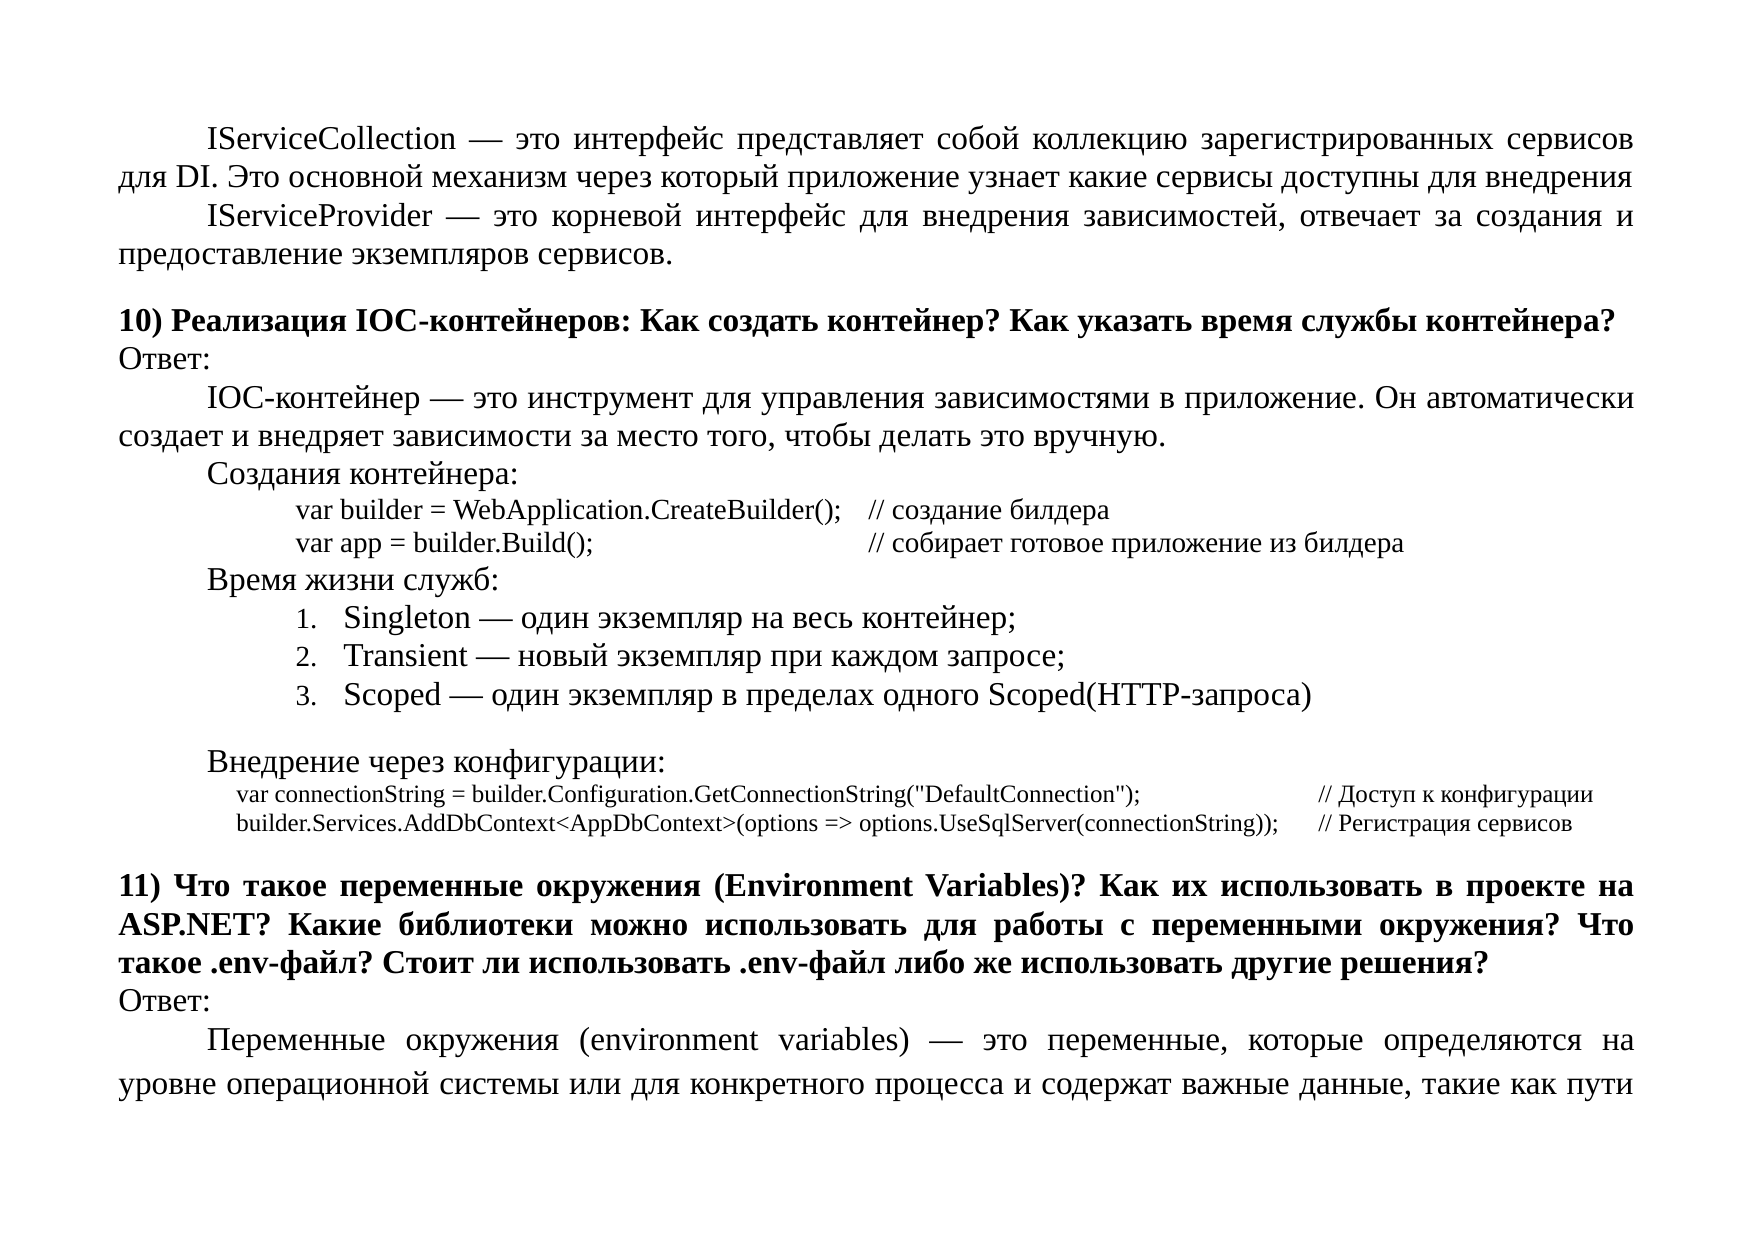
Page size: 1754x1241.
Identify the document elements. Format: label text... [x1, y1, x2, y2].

text Внедрение через конфигурации: [118, 741, 1636, 779]
text builder.Services.AddDbContext<AppDbContext>(options => options.UseSqlServer(connectionString)); // Регистрация сервисов [118, 808, 1636, 837]
list Transient — новый экземпляр при каждом запросе; [118, 636, 1636, 674]
text Ответ: [118, 338, 1636, 377]
text 10) Реализация IOC-контейнеров: Как создать контейнер? Как указать время службы контейнера? [118, 300, 1636, 338]
text var builder = WebApplication.CreateBuilder(); // создание билдера [118, 492, 1636, 525]
text Время жизни служб: [118, 559, 1636, 597]
text var connectionString = builder.Configuration.GetConnectionString("DefaultConnection"); // Доступ к конфигурации [118, 779, 1636, 808]
text var app = builder.Build(); // собирает готовое приложение из билдера [118, 525, 1636, 559]
text IServiceCollection — это интерфейс представляет собой коллекцию зарегистрированных сервисов для DI. Это основной механизм через который приложение узнает какие сервисы доступны для внедрения [118, 118, 1636, 195]
text Создания контейнера: [118, 453, 1636, 492]
text 11) Что такое переменные окружения (Environment Variables)? Как их использовать в проекте на ASP.NET? Какие библиотеки можно использовать для работы с переменными окружения? Что такое .env-файл? Стоит ли использовать .env-файл либо же использовать другие решения? [118, 866, 1636, 981]
list Scoped — один экземпляр в пределах одного Scoped(HTTP-запроса) [118, 674, 1636, 712]
list Singleton — один экземпляр на весь контейнер; [118, 597, 1636, 636]
text Ответ: [118, 981, 1636, 1019]
text IServiceProvider — это корневой интерфейс для внедрения зависимостей, отвечает за создания и предоставление экземпляров сервисов. [118, 195, 1636, 271]
text IOC-контейнер — это инструмент для управления зависимостями в приложение. Он автоматически создает и внедряет зависимости за место того, чтобы делать это вручную. [118, 377, 1636, 453]
text Переменные окружения (environment variables) — это переменные, которые определяются на уровне операционной системы или для конкретного процесса и содержат важные данные, такие как пути [118, 1019, 1636, 1101]
